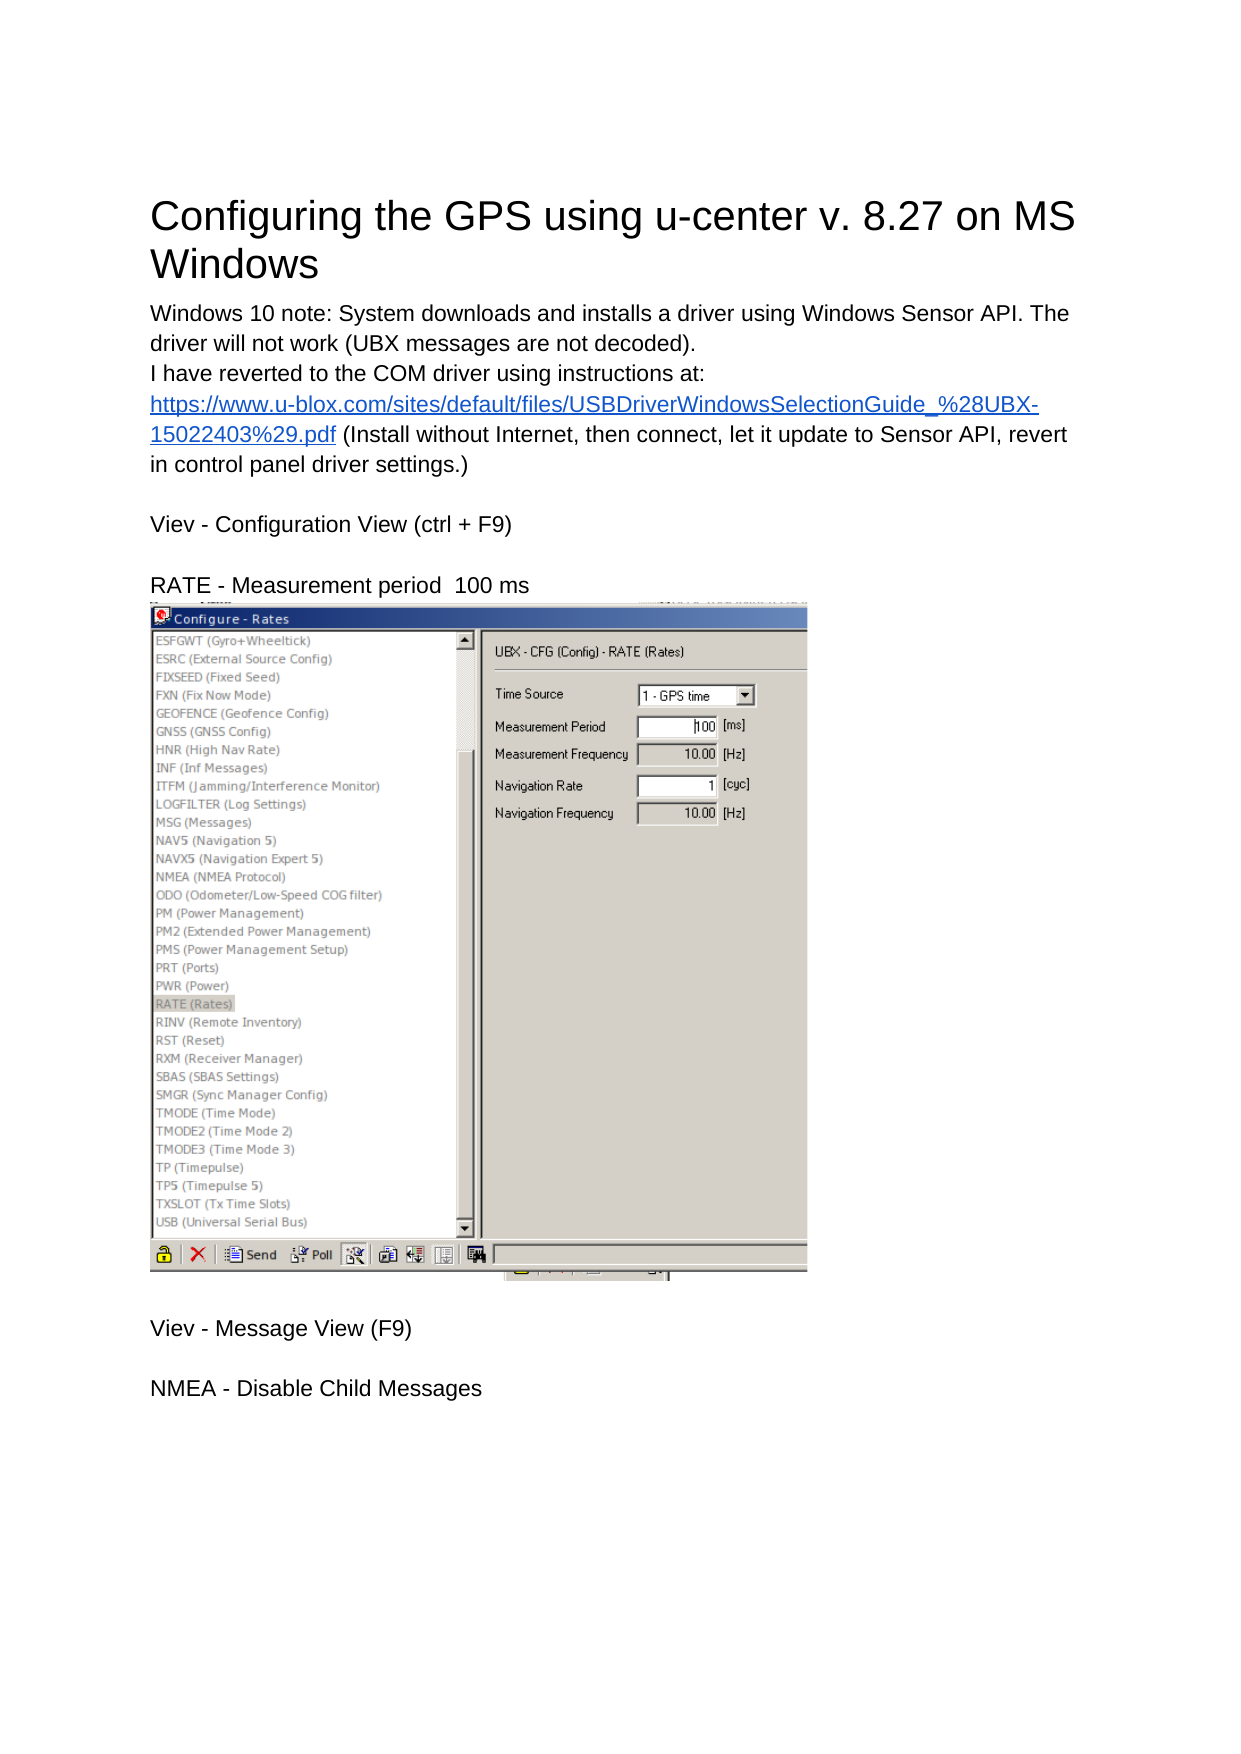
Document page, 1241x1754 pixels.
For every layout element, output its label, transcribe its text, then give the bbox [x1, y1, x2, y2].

text Windows 10 note: System downloads and installs a driver using Windows Sensor API. The driver will not work (UBX messages are not decoded). [150, 300, 1090, 357]
text I have reverted to the COM driver using instructions at: https://www.u-blox.com/sites/default/files/USBDriverWindowsSelectionGuide_%28UBX-15022403%29.pdf (Install without Internet, then connect, let it update to Sensor API, revert in control panel driver settings.) [150, 360, 1090, 477]
picture [150, 602, 808, 1281]
text NMEA - Disable Child Messages [150, 1375, 1090, 1402]
text RATE - Measurement period 100 ms [150, 572, 1090, 598]
text Viev - Configuration View (ctrl + F9) [150, 511, 1090, 538]
text Viev - Message View (F9) [150, 1315, 1090, 1341]
subtitle Configuring the GPS using u-center v. 8.27 on MS Windows [150, 192, 1090, 287]
